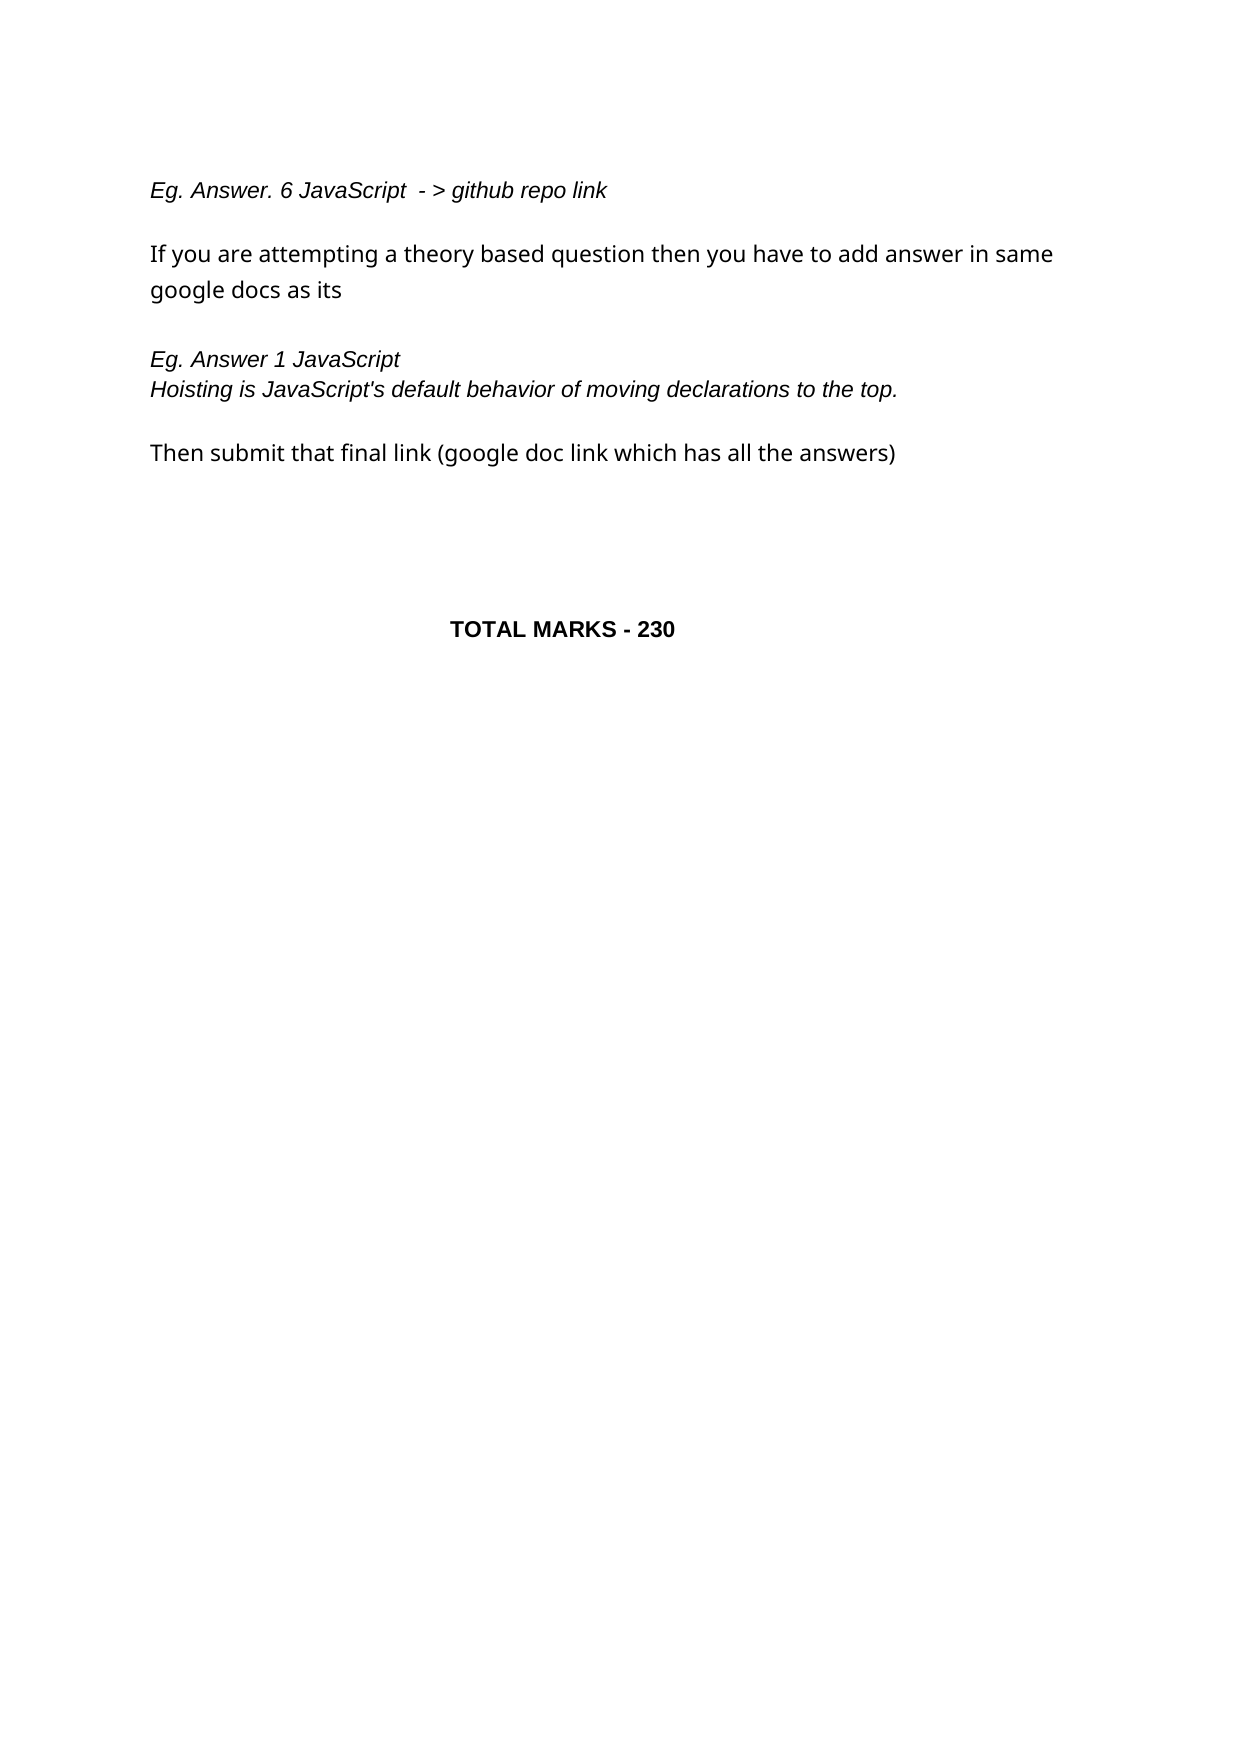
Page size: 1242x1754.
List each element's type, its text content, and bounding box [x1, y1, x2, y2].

subtitle TOTAL MARKS - 230 [450, 616, 1104, 642]
text Eg. Answer 1 JavaScript [150, 346, 1104, 372]
text Hoisting is JavaScript's default behavior of moving declarations to the top. [150, 376, 1104, 402]
text Then submit that final link (google doc link which has all the answers) [150, 437, 1104, 468]
text If you are attempting a theory based question then you have to add answer in same google docs as its [150, 238, 1104, 305]
text Eg. Answer. 6 JavaScript - > github repo link [150, 177, 1104, 204]
